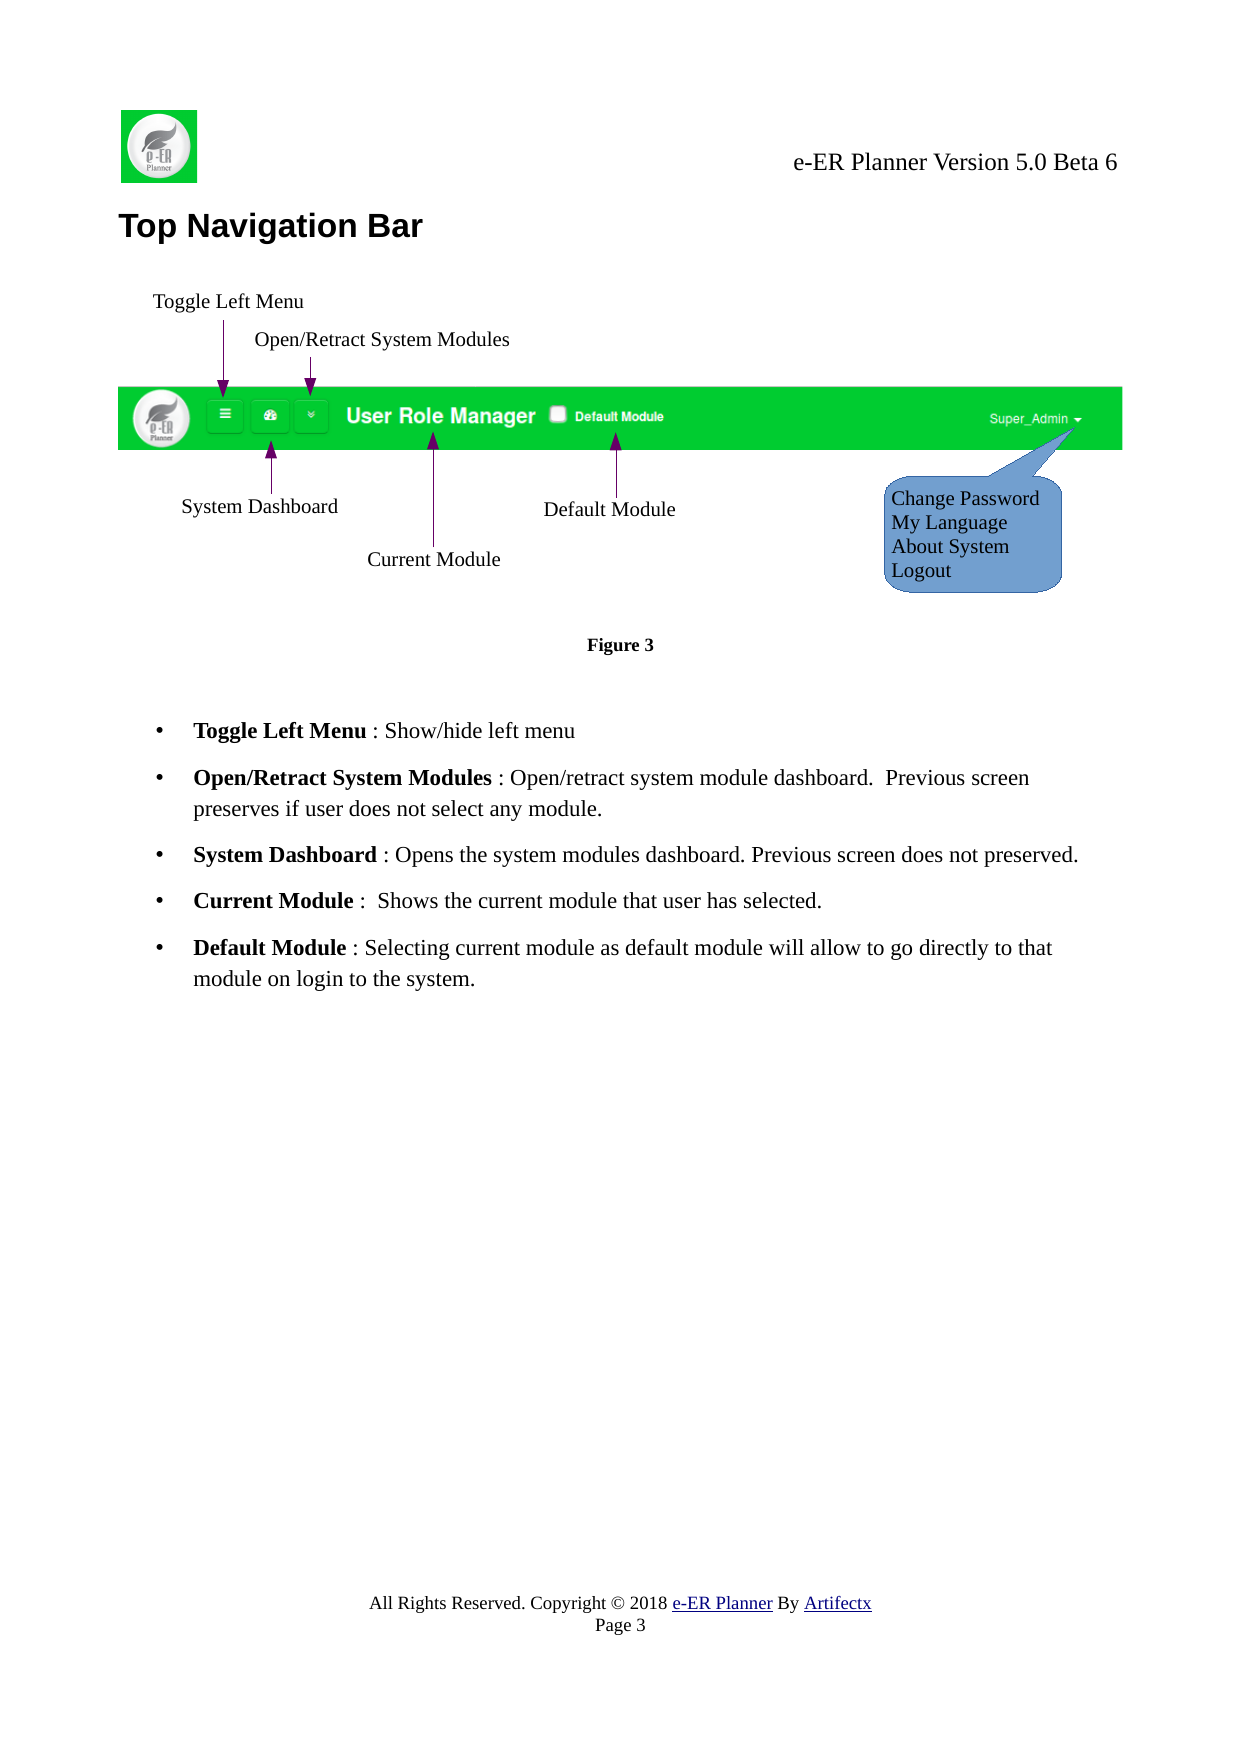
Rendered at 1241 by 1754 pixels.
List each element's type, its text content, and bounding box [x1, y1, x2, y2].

subtitle Top Navigation Bar [118, 206, 1122, 244]
list System Dashboard : Opens the system modules dashboard. Previous screen does not preserved. [156, 841, 1122, 868]
picture [121, 110, 198, 183]
text Figure 3 [118, 634, 1122, 655]
list Current Module : Shows the current module that user has selected. [156, 887, 1122, 914]
list Toggle Left Menu : Show/hide left menu [156, 717, 1122, 744]
list Open/Retract System Modules : Open/retract system module dashboard. Previous screen preserves if user does not select any module. [156, 764, 1122, 822]
picture [118, 386, 1123, 450]
list Default Module : Selecting current module as default module will allow to go directly to that module on login to the system. [156, 934, 1122, 992]
